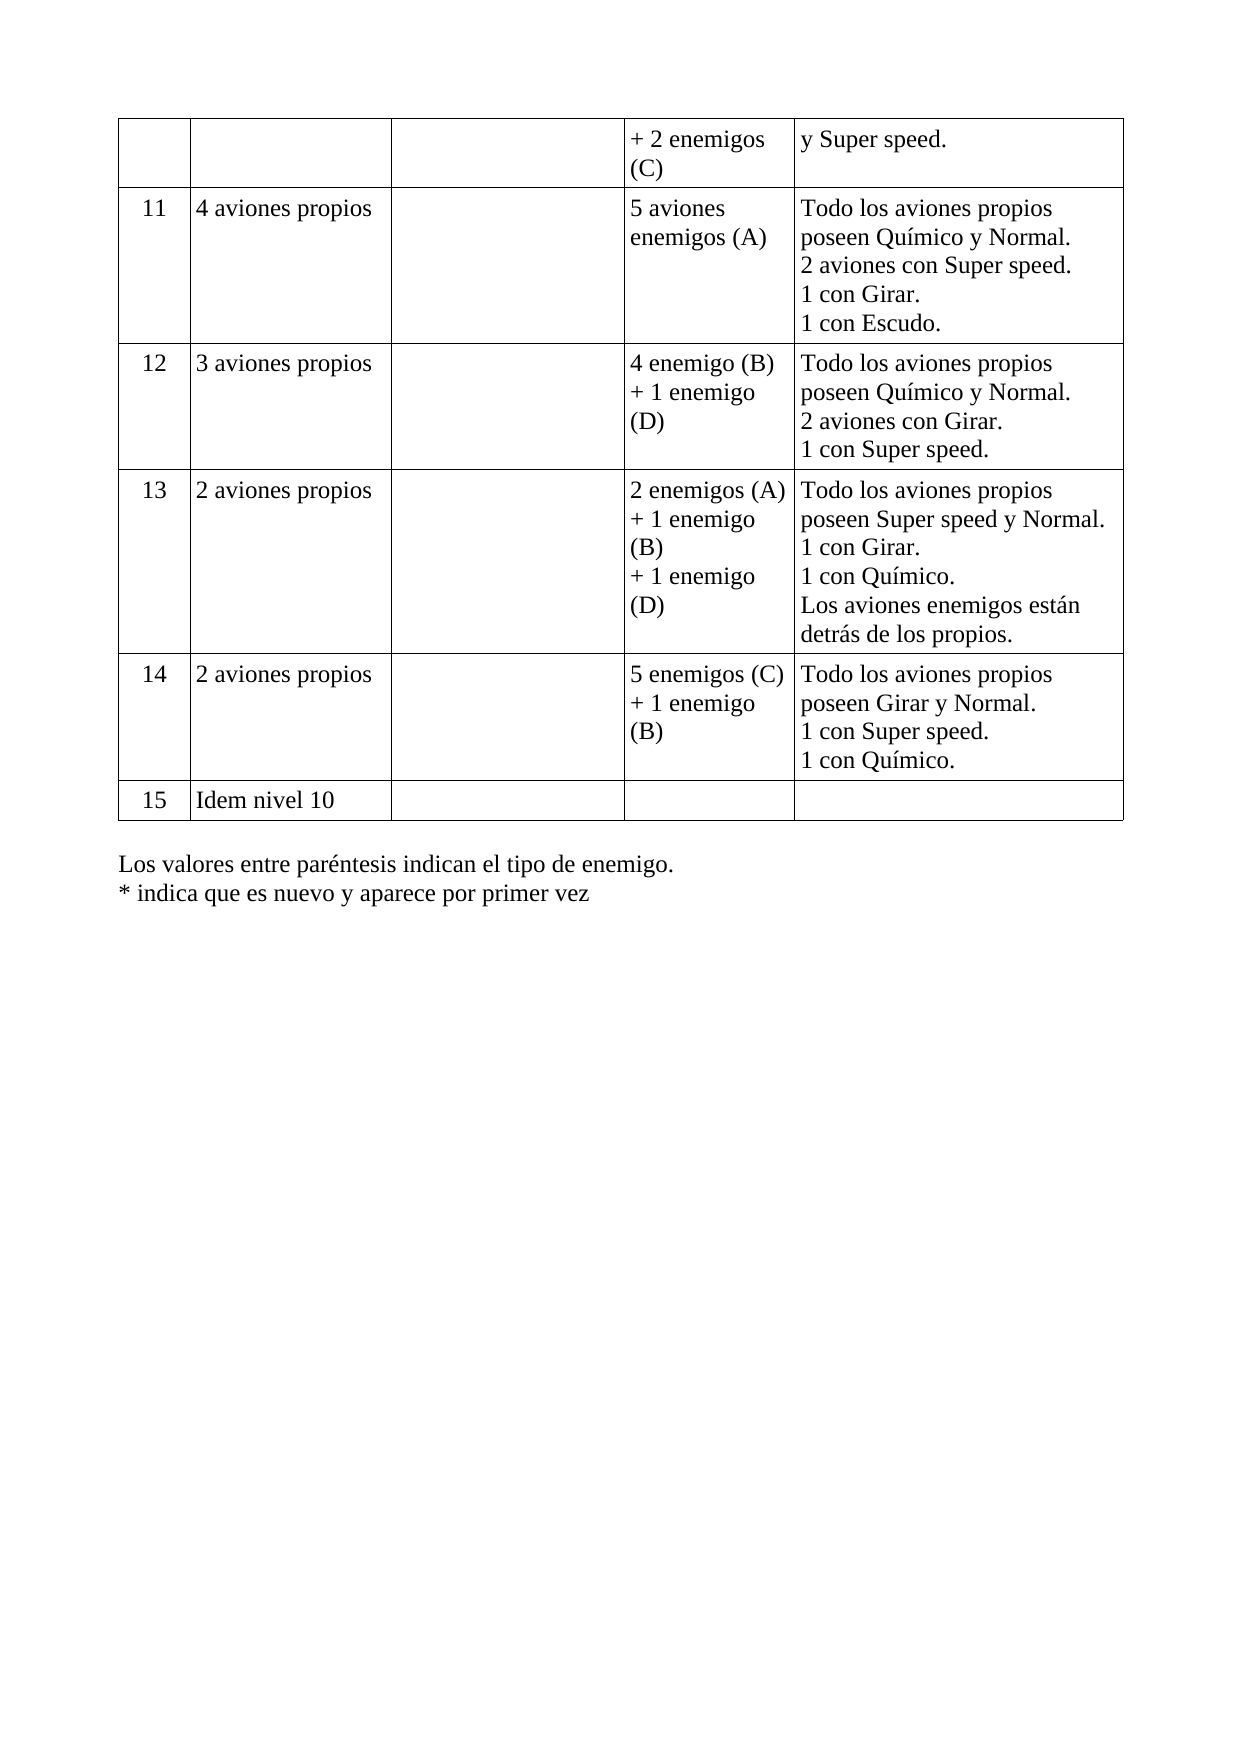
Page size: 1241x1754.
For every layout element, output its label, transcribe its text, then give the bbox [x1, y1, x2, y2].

text * indica que es nuevo y aparece por primer vez [118, 878, 1122, 906]
table_cell 3 aviones propios [191, 344, 391, 469]
table_cell [625, 781, 794, 820]
table_cell Idem nivel 10 [191, 781, 391, 820]
table_cell 12 [119, 344, 190, 469]
table_cell 11 [119, 188, 190, 342]
table_cell 2 enemigos (A) + 1 enemigo (B) + 1 enemigo (D) [625, 470, 794, 653]
table_cell [392, 470, 624, 653]
table_cell + 2 enemigos (C) [625, 119, 794, 187]
table_cell [392, 654, 624, 780]
table_cell [392, 344, 624, 469]
table_cell Todo los aviones propios poseen Químico y Normal. 2 aviones con Girar. 1 con Super speed. [795, 344, 1123, 469]
table_cell 15 [119, 781, 190, 820]
table_cell Todo los aviones propios poseen Químico y Normal. 2 aviones con Super speed. 1 con Girar. 1 con Escudo. [795, 188, 1123, 342]
table_cell [392, 119, 624, 187]
table_cell [392, 188, 624, 342]
table_cell [392, 781, 624, 820]
table_cell [191, 119, 391, 187]
table_cell 4 aviones propios [191, 188, 391, 342]
table_cell 14 [119, 654, 190, 780]
table_cell 5 aviones enemigos (A) [625, 188, 794, 342]
table_cell y Super speed. [795, 119, 1123, 187]
table_cell 2 aviones propios [191, 470, 391, 653]
table_cell 2 aviones propios [191, 654, 391, 780]
text Los valores entre paréntesis indican el tipo de enemigo. [118, 849, 1122, 878]
table_cell [119, 119, 190, 187]
table_cell Todo los aviones propios poseen Super speed y Normal. 1 con Girar. 1 con Químico. Los aviones enemigos están detrás de los propios. [795, 470, 1123, 653]
table_cell 5 enemigos (C) + 1 enemigo (B) [625, 654, 794, 780]
table_cell 4 enemigo (B) + 1 enemigo (D) [625, 344, 794, 469]
table_cell [795, 781, 1123, 820]
table_cell Todo los aviones propios poseen Girar y Normal. 1 con Super speed. 1 con Químico. [795, 654, 1123, 780]
table_cell 13 [119, 470, 190, 653]
